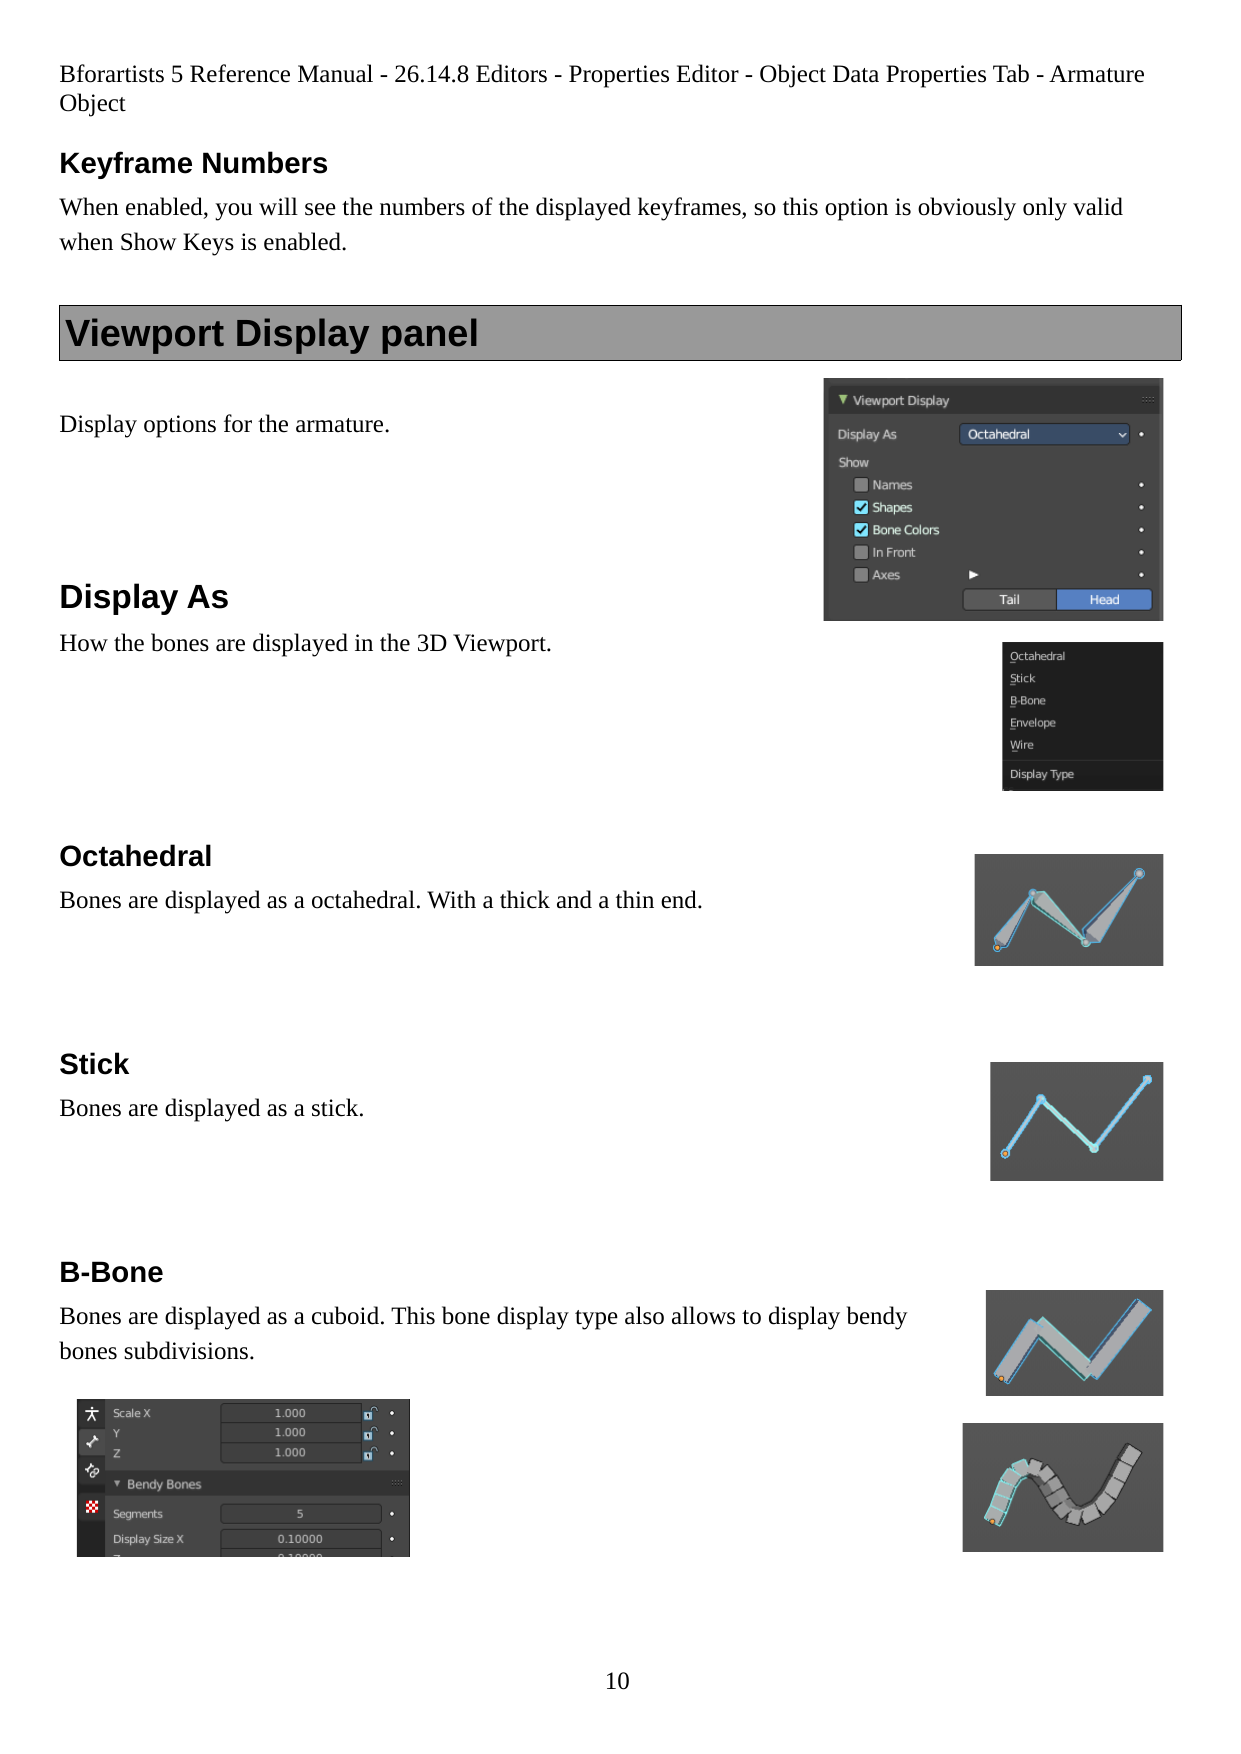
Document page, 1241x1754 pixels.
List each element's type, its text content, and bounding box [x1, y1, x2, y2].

subtitle Stick [59, 1047, 1181, 1081]
picture [990, 1062, 1164, 1181]
subtitle [1164, 577, 1181, 616]
picture [823, 378, 1164, 621]
picture [974, 854, 1164, 966]
subtitle Octahedral [59, 839, 1181, 873]
text Bones are displayed as a stick. [59, 1093, 990, 1122]
subtitle B-Bone [59, 1255, 1181, 1289]
text When enabled, you will see the numbers of the displayed keyframes, so this option is obviously only valid when Show Keys is enabled. [59, 192, 1181, 256]
picture [962, 1423, 1164, 1552]
subtitle Keyframe Numbers [59, 146, 1181, 180]
picture [985, 1290, 1164, 1396]
table_header Viewport Display panel [60, 306, 1181, 360]
text Display options for the armature. [59, 409, 823, 438]
picture [1002, 642, 1164, 791]
text Bones are displayed as a cuboid. This bone display type also allows to display bendy bones subdivisions. [59, 1301, 985, 1364]
text Bones are displayed as a octahedral. With a thick and a thin end. [59, 885, 974, 914]
picture [76, 1399, 410, 1557]
subtitle Display As [59, 577, 823, 616]
text How the bones are displayed in the 3D Viewport. [59, 628, 1181, 657]
